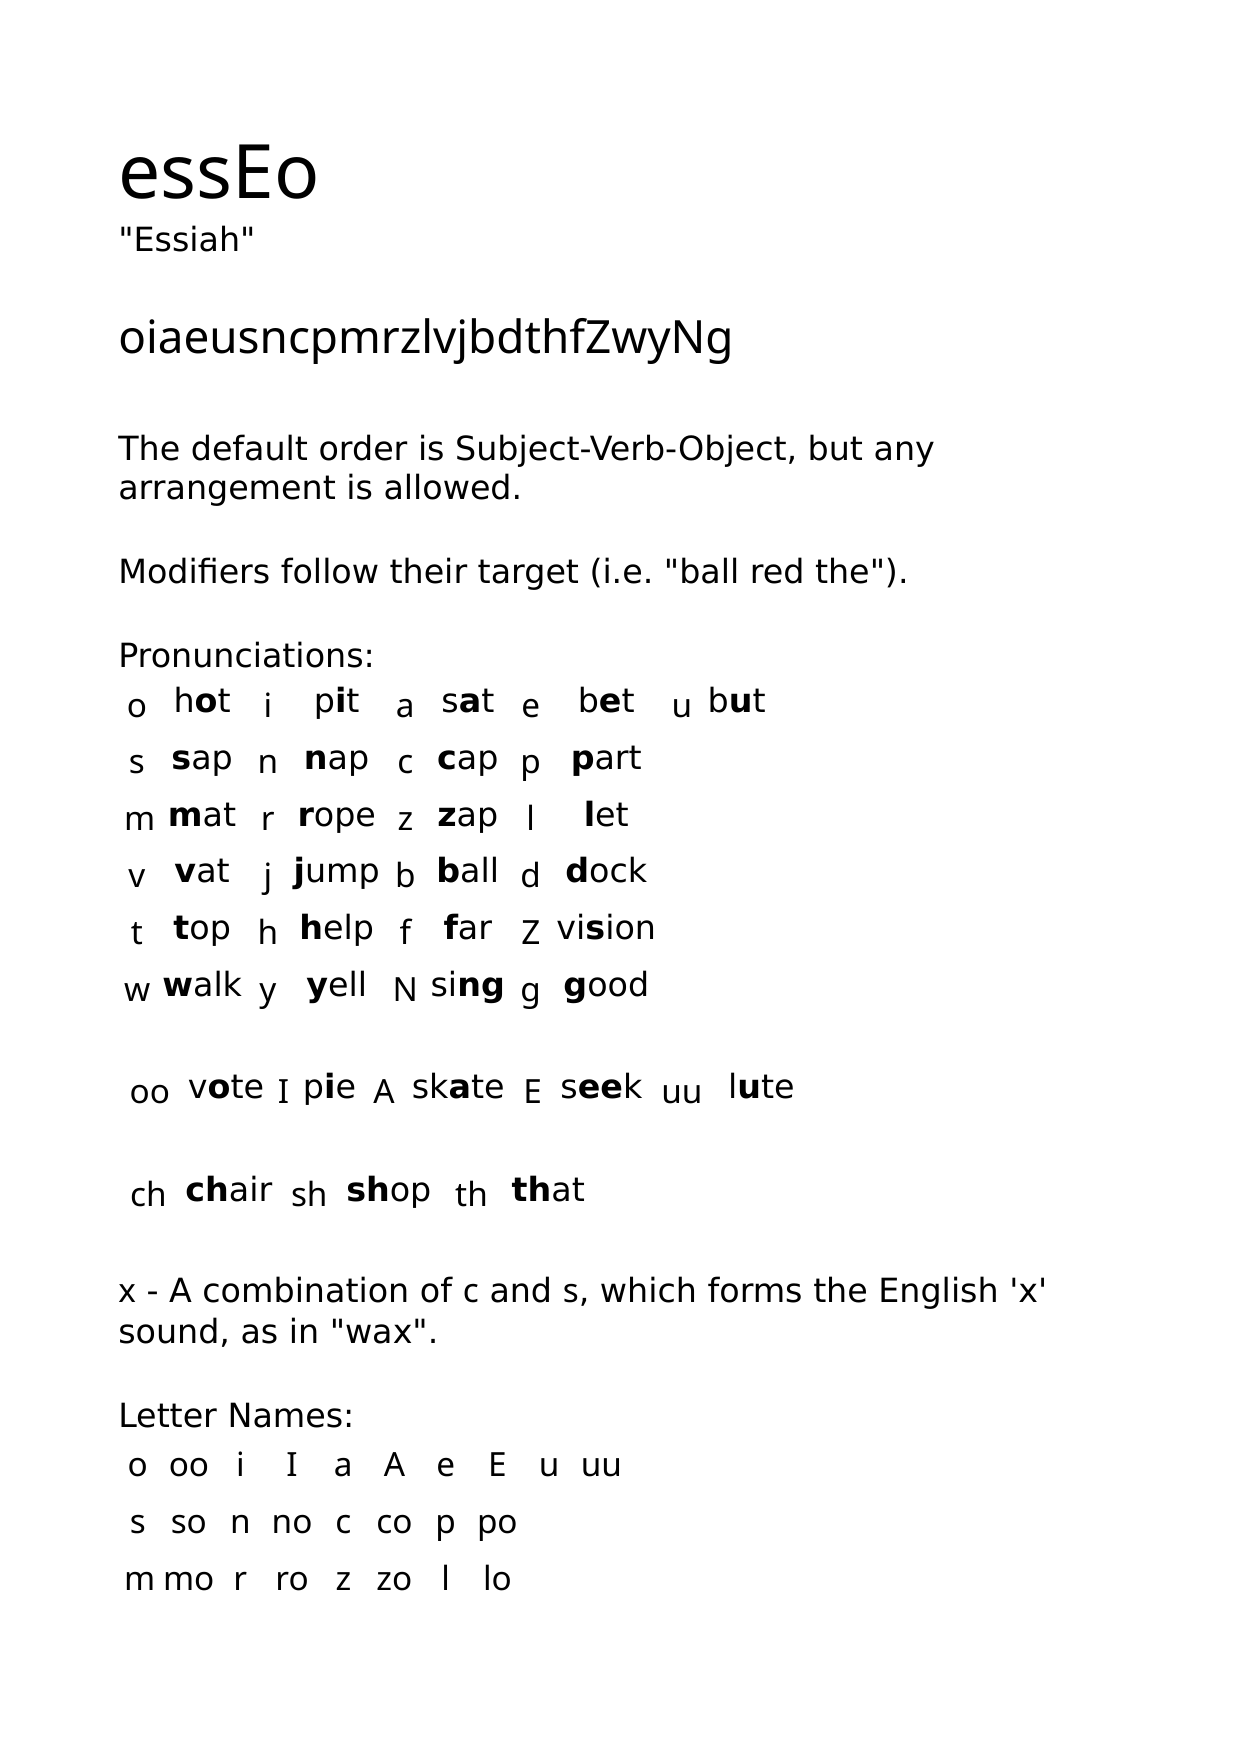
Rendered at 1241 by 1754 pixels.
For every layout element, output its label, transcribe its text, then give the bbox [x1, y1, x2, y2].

table_header I [271, 1062, 296, 1119]
table_cell N [386, 960, 423, 1017]
table_header th [438, 1165, 504, 1221]
text Modifiers follow their target (i.e. "ball red the"). [118, 552, 1122, 591]
table_cell part [549, 733, 663, 789]
table_cell good [549, 960, 663, 1017]
table_header u [663, 676, 701, 732]
table_cell d [511, 846, 549, 903]
table_cell z [386, 789, 423, 846]
table_cell [701, 789, 772, 846]
table_cell c [324, 1492, 362, 1549]
table_cell mat [155, 789, 248, 846]
table_cell [663, 789, 701, 846]
table_cell [663, 960, 701, 1017]
table_cell r [220, 1549, 260, 1606]
table_cell n [249, 733, 286, 789]
table_header ch [118, 1165, 178, 1221]
table_cell sing [424, 960, 511, 1017]
table_cell yell [286, 960, 386, 1017]
table_header A [363, 1435, 426, 1492]
table_header a [324, 1435, 362, 1492]
table_header shop [339, 1165, 438, 1221]
table_cell walk [155, 960, 248, 1017]
table_cell ro [260, 1549, 324, 1606]
table_cell vat [155, 846, 248, 903]
table_cell [529, 1492, 569, 1549]
text Pronunciations: [118, 637, 1122, 676]
table_cell nap [286, 733, 386, 789]
table_cell vision [549, 903, 663, 960]
table_header sat [424, 676, 511, 732]
table_cell p [511, 733, 549, 789]
text The default order is Subject-Verb-Object, but any arrangement is allowed. [118, 429, 1122, 507]
table_cell mo [157, 1549, 220, 1606]
table_header i [220, 1435, 260, 1492]
table_cell far [424, 903, 511, 960]
table_header vote [181, 1062, 271, 1119]
table_header but [701, 676, 772, 732]
table_header that [505, 1165, 591, 1221]
text x - A combination of c and s, which forms the English 'x' sound, as in "wax". [118, 1267, 1122, 1351]
table_cell po [465, 1492, 529, 1549]
table_header u [529, 1435, 569, 1492]
table_cell s [118, 1492, 157, 1549]
text "Essiah" [118, 220, 1122, 259]
table_header skate [405, 1062, 511, 1119]
table_cell zo [363, 1549, 426, 1606]
table_cell let [549, 789, 663, 846]
table_cell [701, 960, 772, 1017]
table_cell c [386, 733, 423, 789]
table_cell t [118, 903, 155, 960]
table_header bet [549, 676, 663, 732]
table_cell [529, 1549, 569, 1606]
table_header i [249, 676, 286, 732]
table_cell cap [424, 733, 511, 789]
text essEo [118, 118, 1122, 220]
table_cell [701, 846, 772, 903]
table_cell [569, 1549, 634, 1606]
table_header sh [279, 1165, 339, 1221]
table_header lute [714, 1062, 808, 1119]
table_cell r [249, 789, 286, 846]
table_header E [465, 1435, 529, 1492]
table_header chair [178, 1165, 279, 1221]
text oiaeusncpmrzlvjbdthfZwyNg [118, 304, 1122, 367]
table_cell f [386, 903, 423, 960]
table_cell co [363, 1492, 426, 1549]
table_header E [511, 1062, 553, 1119]
table_header a [386, 676, 423, 732]
table_cell w [118, 960, 155, 1017]
table_cell b [386, 846, 423, 903]
table_header o [118, 676, 155, 732]
table_cell lo [465, 1549, 529, 1606]
table_cell no [260, 1492, 324, 1549]
table_cell top [155, 903, 248, 960]
table_cell h [249, 903, 286, 960]
table_header uu [569, 1435, 634, 1492]
table_cell rope [286, 789, 386, 846]
table_cell z [324, 1549, 362, 1606]
table_cell l [511, 789, 549, 846]
table_cell jump [286, 846, 386, 903]
table_cell help [286, 903, 386, 960]
table_cell y [249, 960, 286, 1017]
table_cell [701, 733, 772, 789]
table_header I [260, 1435, 324, 1492]
table_header e [511, 676, 549, 732]
table_header seek [553, 1062, 649, 1119]
table_header hot [155, 676, 248, 732]
text Letter Names: [118, 1397, 1122, 1435]
table_cell dock [549, 846, 663, 903]
table_cell [569, 1492, 634, 1549]
table_cell sap [155, 733, 248, 789]
table_cell j [249, 846, 286, 903]
table_cell l [426, 1549, 465, 1606]
table_cell zap [424, 789, 511, 846]
table_header oo [157, 1435, 220, 1492]
table_cell p [426, 1492, 465, 1549]
table_header pie [296, 1062, 363, 1119]
table_cell [701, 903, 772, 960]
table_cell m [118, 789, 155, 846]
table_cell v [118, 846, 155, 903]
table_cell g [511, 960, 549, 1017]
table_header A [363, 1062, 405, 1119]
table_cell [663, 903, 701, 960]
table_header e [426, 1435, 465, 1492]
table_cell so [157, 1492, 220, 1549]
table_header pit [286, 676, 386, 732]
table_cell n [220, 1492, 260, 1549]
table_cell ball [424, 846, 511, 903]
table_header oo [118, 1062, 181, 1119]
table_header o [118, 1435, 157, 1492]
table_cell s [118, 733, 155, 789]
table_cell [663, 846, 701, 903]
table_cell Z [511, 903, 549, 960]
table_header uu [649, 1062, 714, 1119]
table_cell [663, 733, 701, 789]
table_cell m [118, 1549, 157, 1606]
